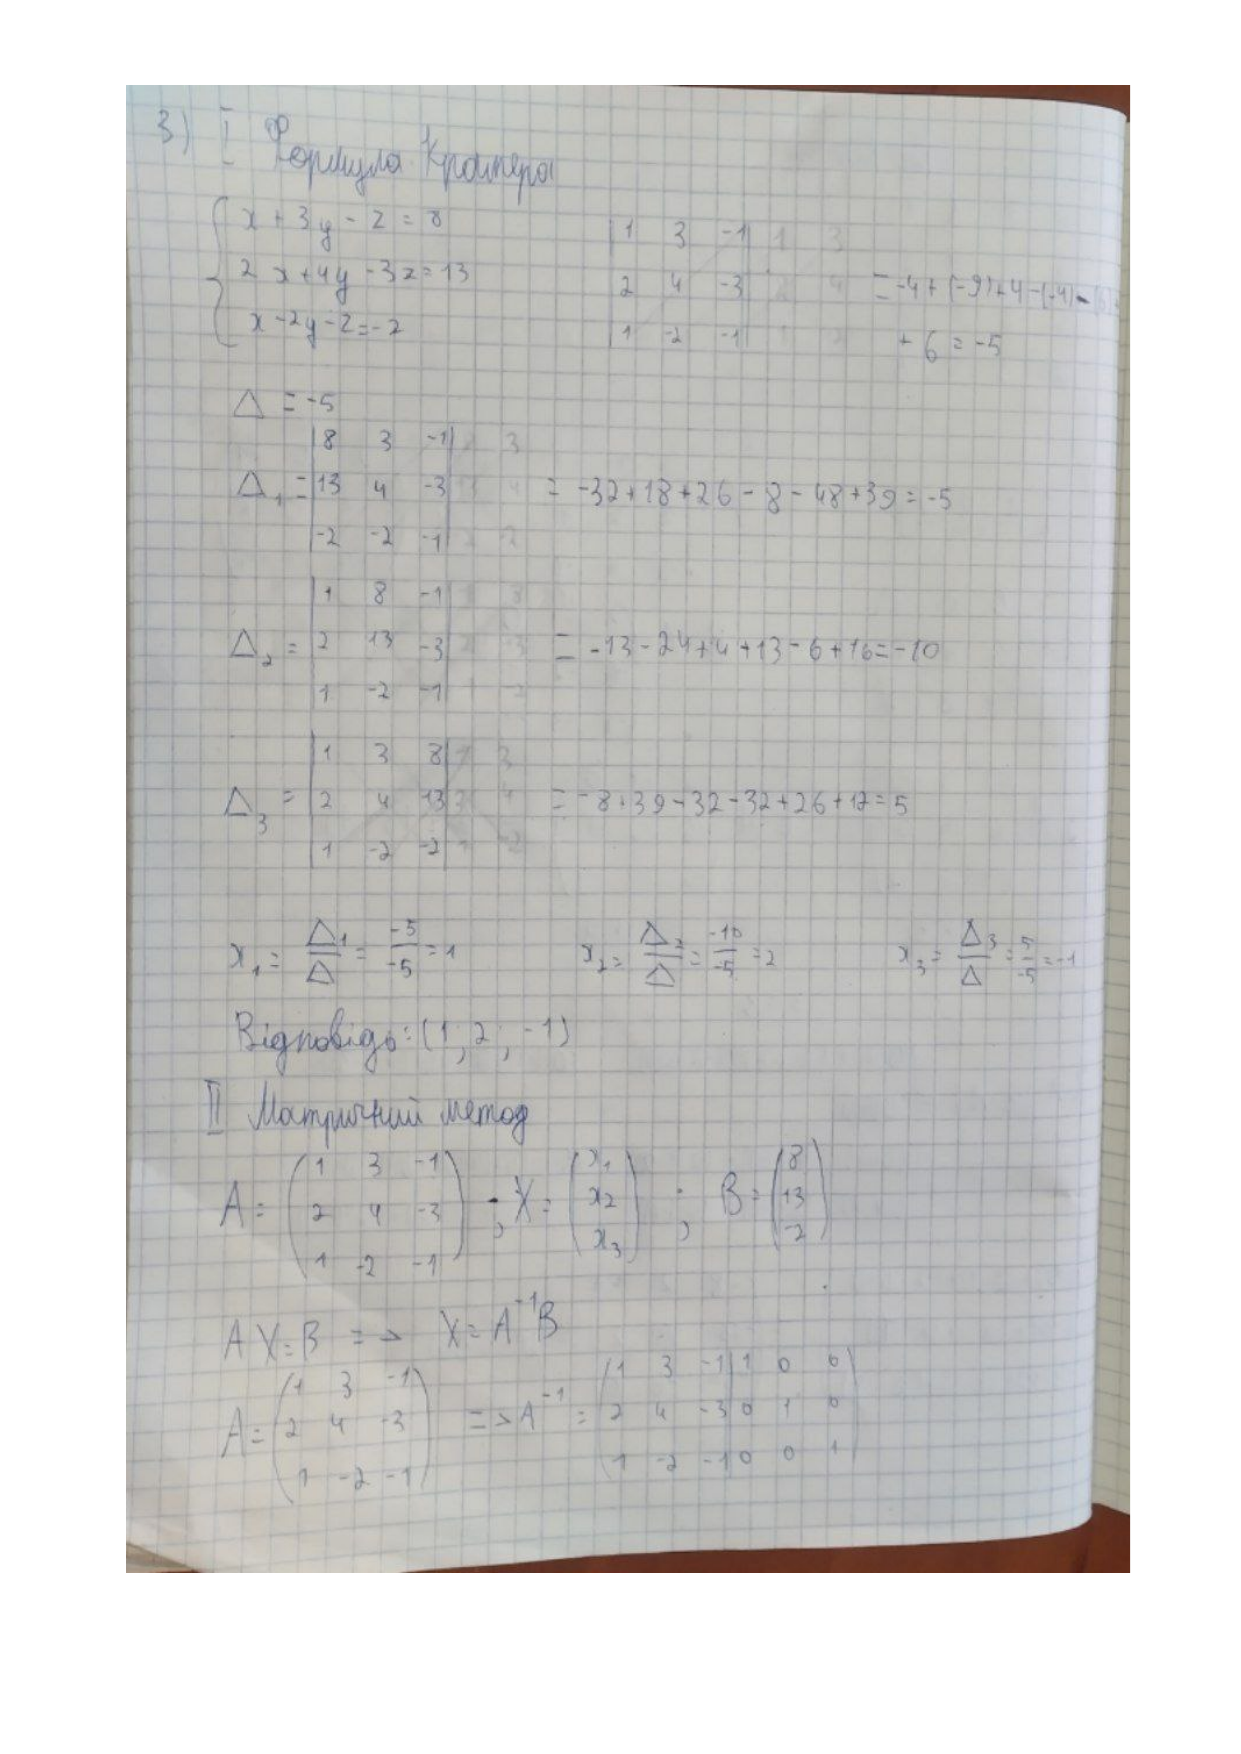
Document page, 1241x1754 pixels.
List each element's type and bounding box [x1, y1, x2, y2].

picture [126, 85, 1130, 1573]
